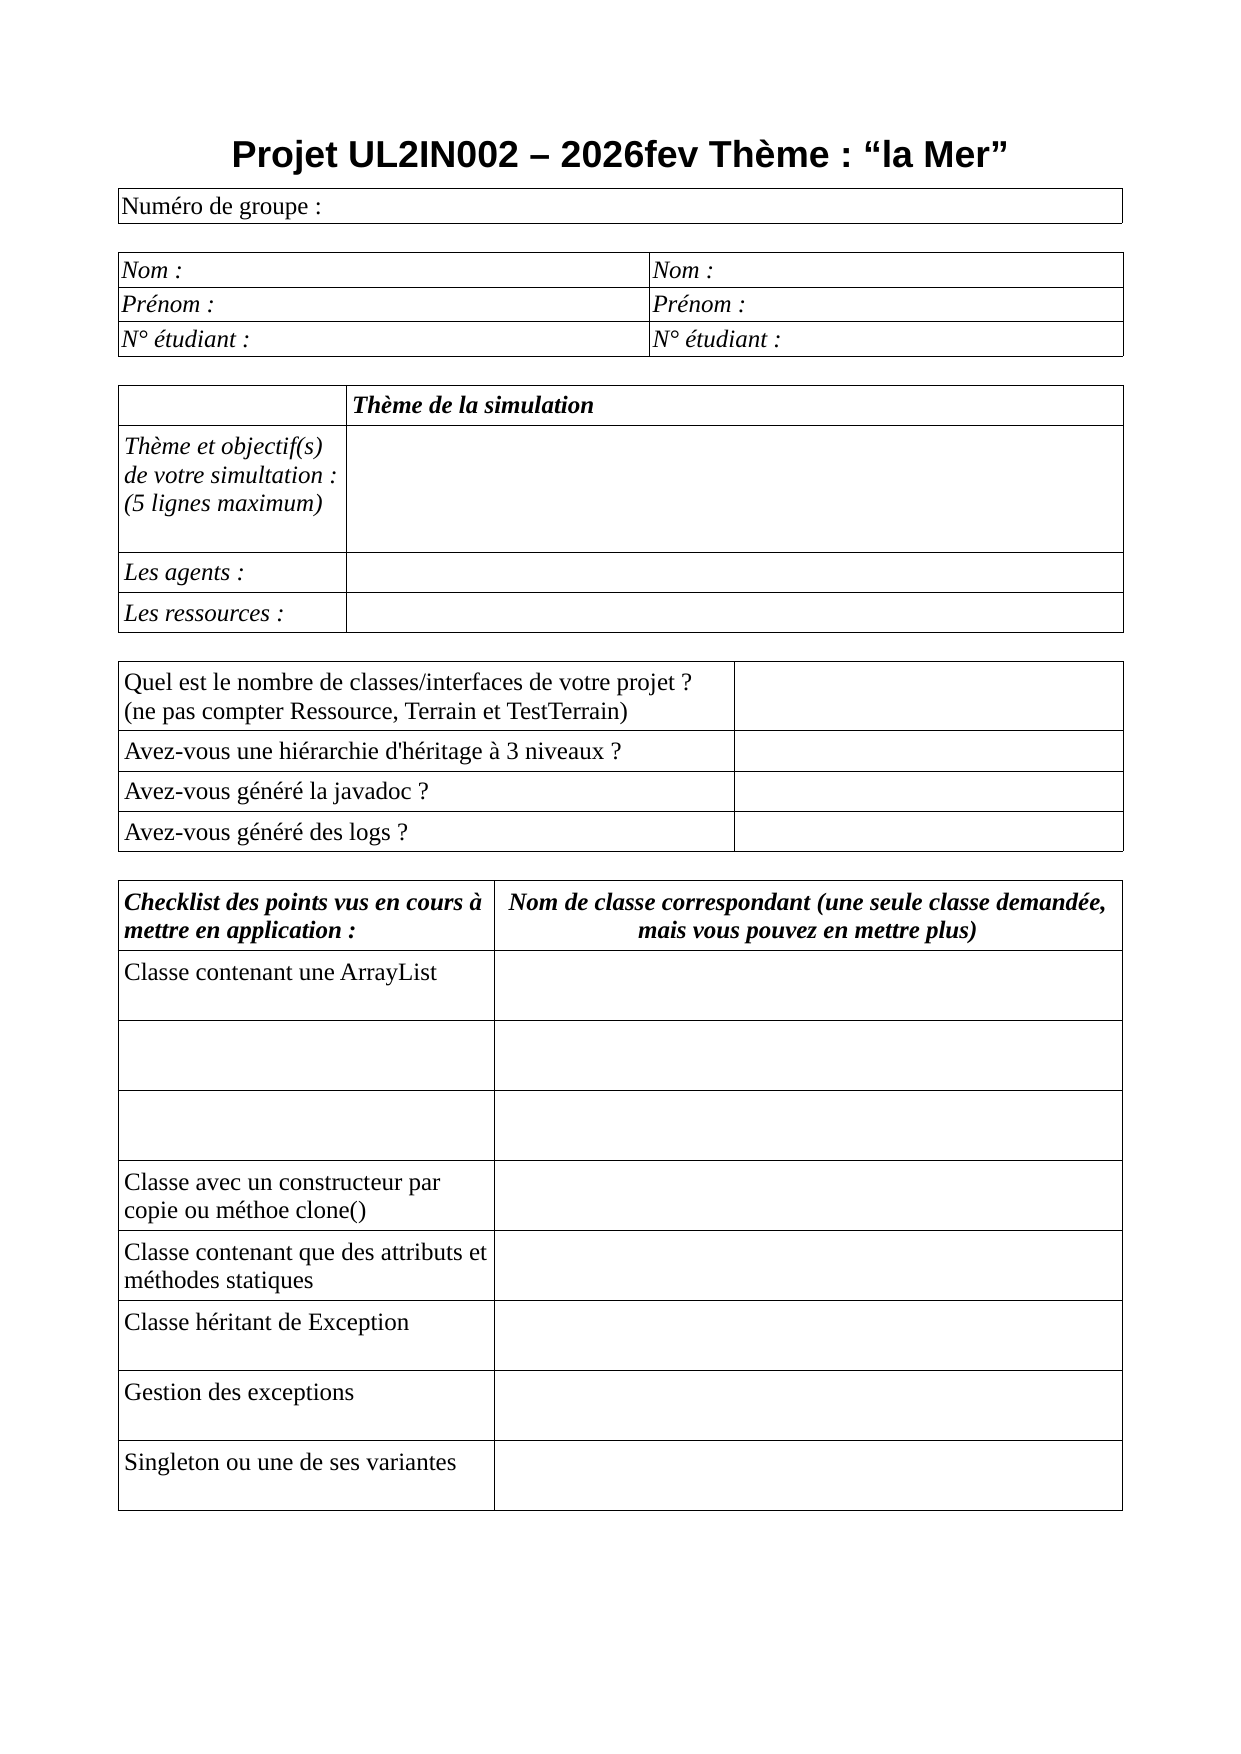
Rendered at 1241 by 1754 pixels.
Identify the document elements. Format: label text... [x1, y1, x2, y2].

table_cell [735, 772, 1123, 811]
table_cell [495, 1301, 1122, 1370]
table_cell [347, 553, 1123, 592]
table_cell [735, 812, 1123, 851]
table_cell Interface [119, 1091, 494, 1160]
table_cell N° étudiant : [650, 322, 1123, 356]
table_cell Classe contenant que des attributs et méthodes statiques [119, 1231, 494, 1300]
table_cell [735, 731, 1123, 771]
table_cell Prénom : [650, 288, 1123, 321]
table_header Thème de la simulation [347, 386, 1123, 425]
table_cell [495, 1021, 1122, 1090]
table_header Nom de classe correspondant (une seule classe demandée, mais vous pouvez en mettre plus) [495, 881, 1122, 950]
table_header Nom : [119, 253, 649, 287]
table_cell Avez-vous généré la javadoc ? [119, 772, 734, 811]
table_cell Classe abstraite et méthode abstraite [119, 1021, 494, 1090]
subtitle Projet UL2IN002 – 2026fev Thème : “la Mer” [118, 133, 1122, 176]
table_cell [495, 951, 1122, 1020]
table_cell [495, 1091, 1122, 1160]
table_header [119, 386, 346, 425]
table_cell Classe héritant de Exception [119, 1301, 494, 1370]
table_cell Avez-vous généré des logs ? [119, 812, 734, 851]
table_cell [347, 426, 1123, 552]
table_cell N° étudiant : [119, 322, 649, 356]
table_cell Classe contenant une ArrayList [119, 951, 494, 1020]
table_cell [495, 1161, 1122, 1230]
table_cell Les agents : [119, 553, 346, 592]
table_cell Classe avec un constructeur par copie ou méthoe clone() [119, 1161, 494, 1230]
table_cell Prénom : [119, 288, 649, 321]
table_cell [495, 1441, 1122, 1510]
table_cell Avez-vous une hiérarchie d'héritage à 3 niveaux ? [119, 731, 734, 771]
table_cell [495, 1371, 1122, 1440]
table_cell Gestion des exceptions [119, 1371, 494, 1440]
table_cell [495, 1231, 1122, 1300]
table_header Nom : [650, 253, 1123, 287]
table_header Checklist des points vus en cours à mettre en application : [119, 881, 494, 950]
table_cell Singleton ou une de ses variantes [119, 1441, 494, 1510]
table_header Numéro de groupe : [119, 189, 1122, 223]
table_cell Les ressources : [119, 593, 346, 632]
table_cell Thème et objectif(s) de votre simultation : (5 lignes maximum) [119, 426, 346, 552]
table_header Quel est le nombre de classes/interfaces de votre projet ? (ne pas compter Ressource, Terrain et TestTerrain) [119, 662, 734, 730]
table_header [735, 662, 1123, 730]
table_cell [347, 593, 1123, 632]
